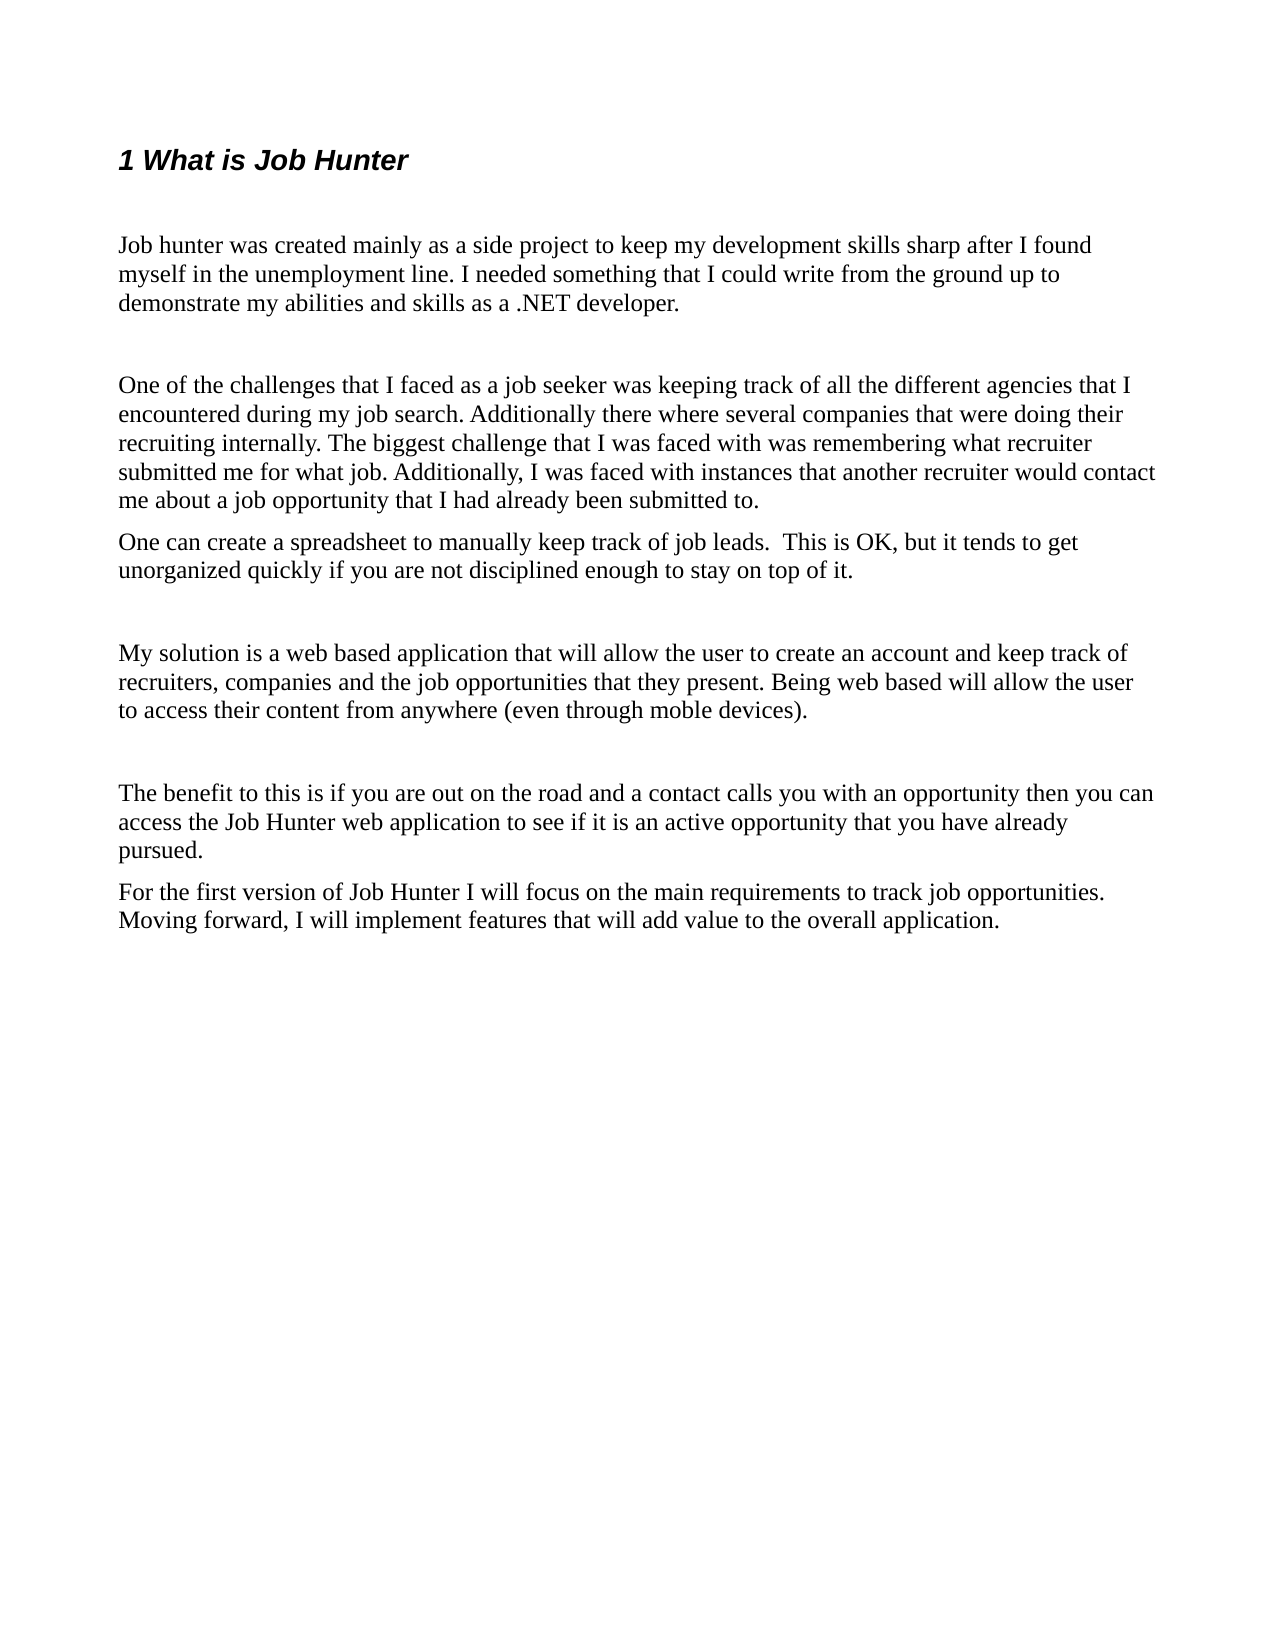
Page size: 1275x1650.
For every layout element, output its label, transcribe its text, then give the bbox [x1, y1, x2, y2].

text Job hunter was created mainly as a side project to keep my development skills sharp after I found myself in the unemployment line. I needed something that I could write from the ground up to demonstrate my abilities and skills as a .NET developer. [118, 230, 1157, 317]
text One can create a spreadsheet to manually keep track of job leads. This is OK, but it tends to get unorganized quickly if you are not disciplined enough to stay on top of it. [118, 527, 1157, 584]
text My solution is a web based application that will allow the user to create an account and keep track of recruiters, companies and the job opportunities that they present. Being web based will allow the user to access their content from anywhere (even through moble devices). [118, 638, 1157, 724]
text The benefit to this is if you are out on the road and a contact calls you with an opportunity then you can access the Job Hunter web application to see if it is an active opportunity that you have already pursued. [118, 778, 1157, 864]
text One of the challenges that I faced as a job seeker was keeping track of all the different agencies that I encountered during my job search. Additionally there where several companies that were doing their recruiting internally. The biggest challenge that I was faced with was remembering what recruiter submitted me for what job. Additionally, I was faced with instances that another recruiter would contact me about a job opportunity that I had already been submitted to. [118, 370, 1157, 514]
subtitle 1 What is Job Hunter [118, 143, 1157, 177]
text For the first version of Job Hunter I will focus on the main requirements to track job opportunities. Moving forward, I will implement features that will add value to the overall application. [118, 877, 1157, 934]
